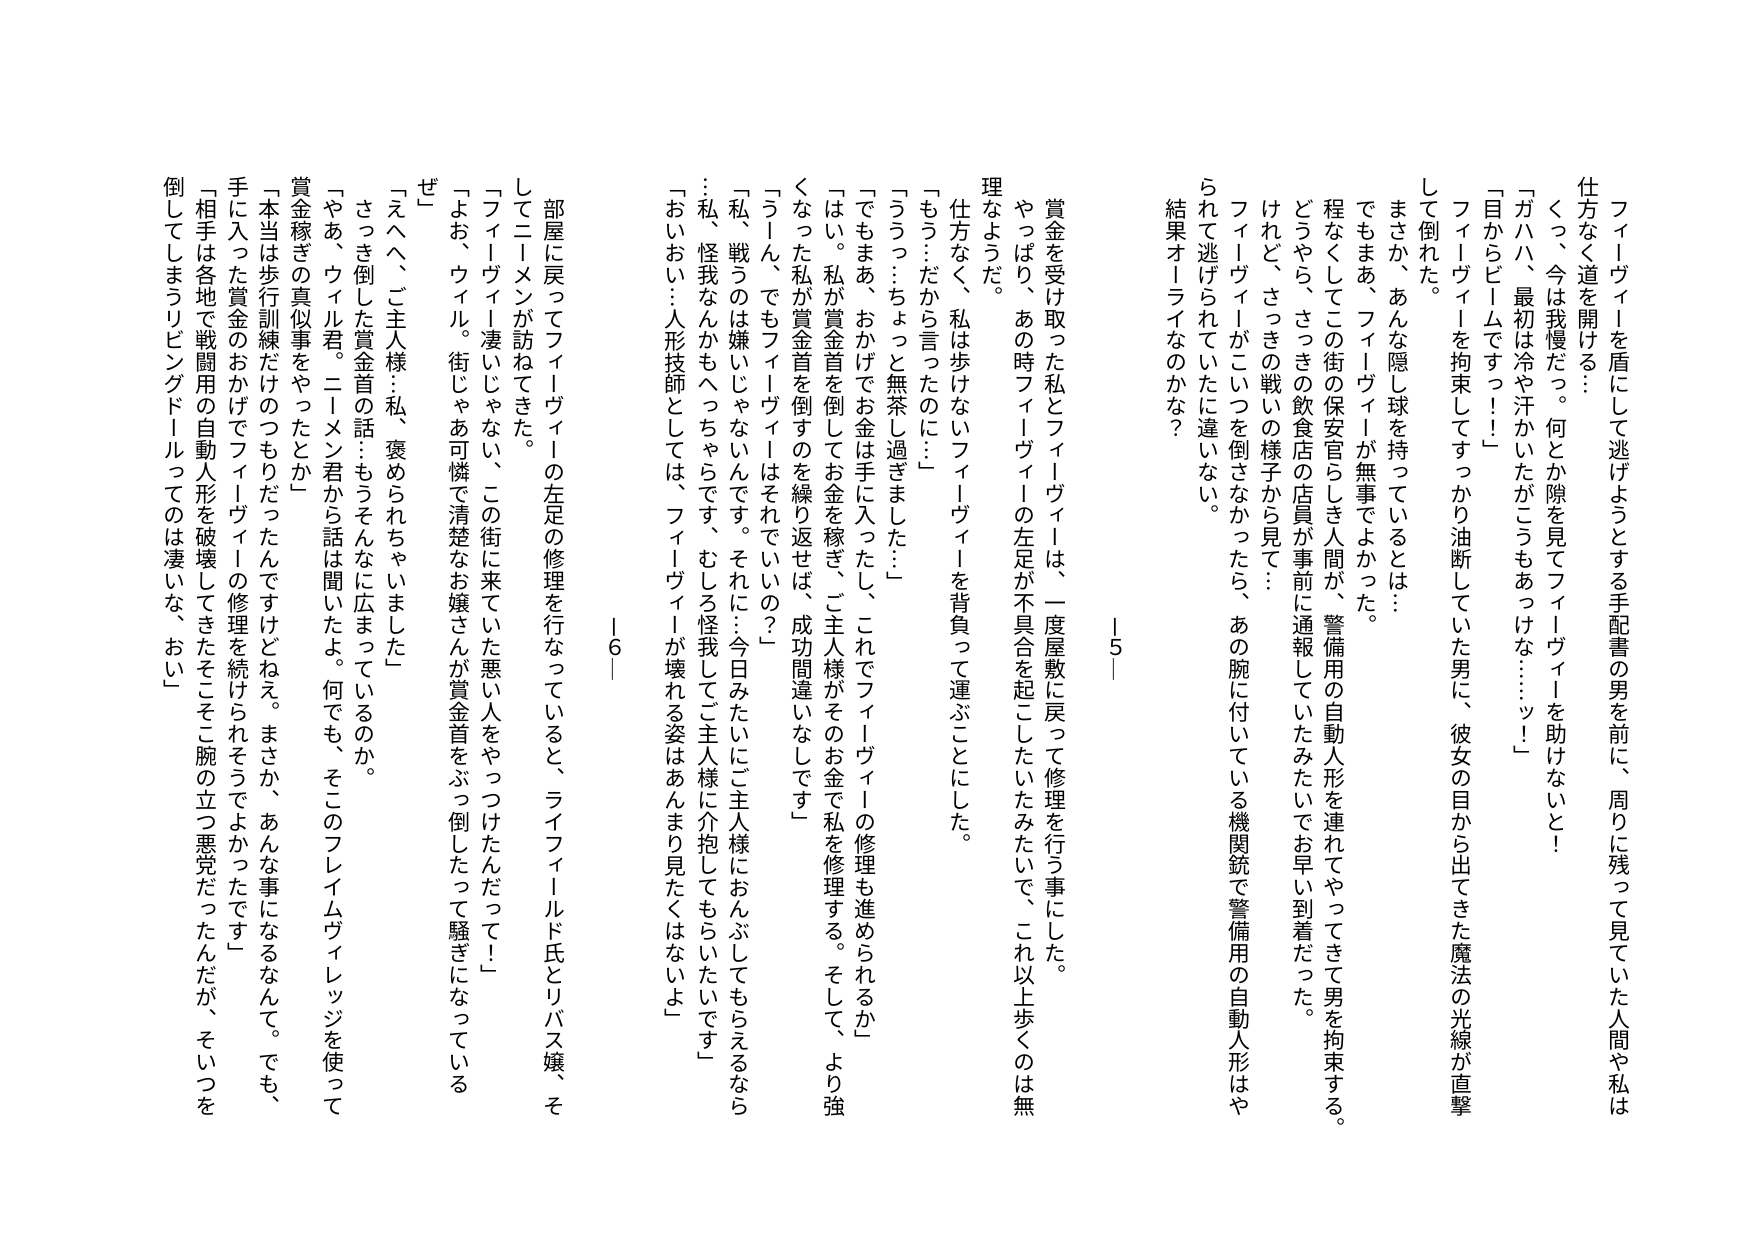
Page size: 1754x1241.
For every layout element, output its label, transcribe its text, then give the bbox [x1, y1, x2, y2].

text さっき倒した賞金首の話…もうそんなに広まっているのか。 [349, 176, 381, 1122]
text 「よお、ウィル。街じゃあ可憐で清楚なお嬢さんが賞金首をぶっ倒したって騒ぎになっているぜ」 [412, 176, 476, 1122]
text 部屋に戻ってフィーヴィーの左足の修理を行なっていると、ライフィールド氏とリバス嬢、そしてニーメンが訪ねてきた。 [507, 176, 571, 1122]
text くっ、今は我慢だっ。何とか隙を見てフィーヴィーを助けないと！ [1541, 176, 1572, 1122]
text 「おいおい…人形技師としては、フィーヴィーが壊れる姿はあんまり見たくはないよ」 [660, 176, 692, 1122]
text 「やあ、ウィル君。ニーメン君から話は聞いたよ。何でも、そこのフレイムヴィレッジを使って賞金稼ぎの真似事をやったとか」 [286, 176, 349, 1122]
text けれど、さっきの戦いの様子から見て… [1256, 176, 1287, 1122]
text 賞金を受け取った私とフィーヴィーは、一度屋敷に戻って修理を行う事にした。 [1040, 176, 1072, 1122]
text フィーヴィーを拘束してすっかり油断していた男に、彼女の目から出てきた魔法の光線が直撃して倒れた。 [1414, 176, 1477, 1122]
text 程なくしてこの街の保安官らしき人間が、警備用の自動人形を連れてやってきて男を拘束する。 [1319, 176, 1351, 1122]
text 「ガハハ、最初は冷や汗かいたがこうもあっけな……ッ！」 [1509, 176, 1541, 1122]
text 「もう…だから言ったのに…」 [913, 176, 945, 1122]
text ─５─ [1100, 176, 1132, 1122]
text 「はい。私が賞金首を倒してお金を稼ぎ、ご主人様がそのお金で私を修理する。そして、より強くなった私が賞金首を倒すのを繰り返せば、成功間違いなしです」 [787, 176, 850, 1122]
text 「私、戦うのは嫌いじゃないんです。それに…今日みたいにご主人様におんぶしてもらえるなら…私、怪我なんかもへっちゃらです、むしろ怪我してご主人様に介抱してもらいたいです」 [692, 176, 755, 1122]
text 「ううっ…ちょっと無茶し過ぎました…」 [882, 176, 913, 1122]
text フィーヴィーがこいつを倒さなかったら、あの腕に付いている機関銃で警備用の自動人形はやられて逃げられていたに違いない。 [1192, 176, 1256, 1122]
text 「うーん、でもフィーヴィーはそれでいいの？」 [755, 176, 787, 1122]
text 「フィーヴィー凄いじゃない、この街に来ていた悪い人をやっつけたんだって！」 [476, 176, 507, 1122]
text 「本当は歩行訓練だけのつもりだったんですけどねえ。まさか、あんな事になるなんて。でも、手に入った賞金のおかげでフィーヴィーの修理を続けられそうでよかったです」 [222, 176, 286, 1122]
text 結果オーライなのかな？ [1161, 176, 1192, 1122]
text フィーヴィーを盾にして逃げようとする手配書の男を前に、周りに残って見ていた人間や私は仕方なく道を開ける… [1572, 176, 1636, 1122]
text 「でもまあ、おかげでお金は手に入ったし、これでフィーヴィーの修理も進められるか」 [850, 176, 882, 1122]
text でもまあ、フィーヴィーが無事でよかった。 [1351, 176, 1382, 1122]
text まさか、あんな隠し球を持っているとは… [1382, 176, 1414, 1122]
text ─６─ [599, 176, 631, 1122]
text 「相手は各地で戦闘用の自動人形を破壊してきたそこそこ腕の立つ悪党だったんだが、そいつを倒してしまうリビングドールってのは凄いな、おい」 [159, 176, 222, 1122]
text やっぱり、あの時フィーヴィーの左足が不具合を起こしたいたみたいで、これ以上歩くのは無理なようだ。 [977, 176, 1040, 1122]
text 「目からビームですっ！！」 [1477, 176, 1509, 1122]
text 仕方なく、私は歩けないフィーヴィーを背負って運ぶことにした。 [945, 176, 977, 1122]
text どうやら、さっきの飲食店の店員が事前に通報していたみたいでお早い到着だった。 [1287, 176, 1319, 1122]
text 「えへへ、ご主人様…私、褒められちゃいました」 [381, 176, 412, 1122]
